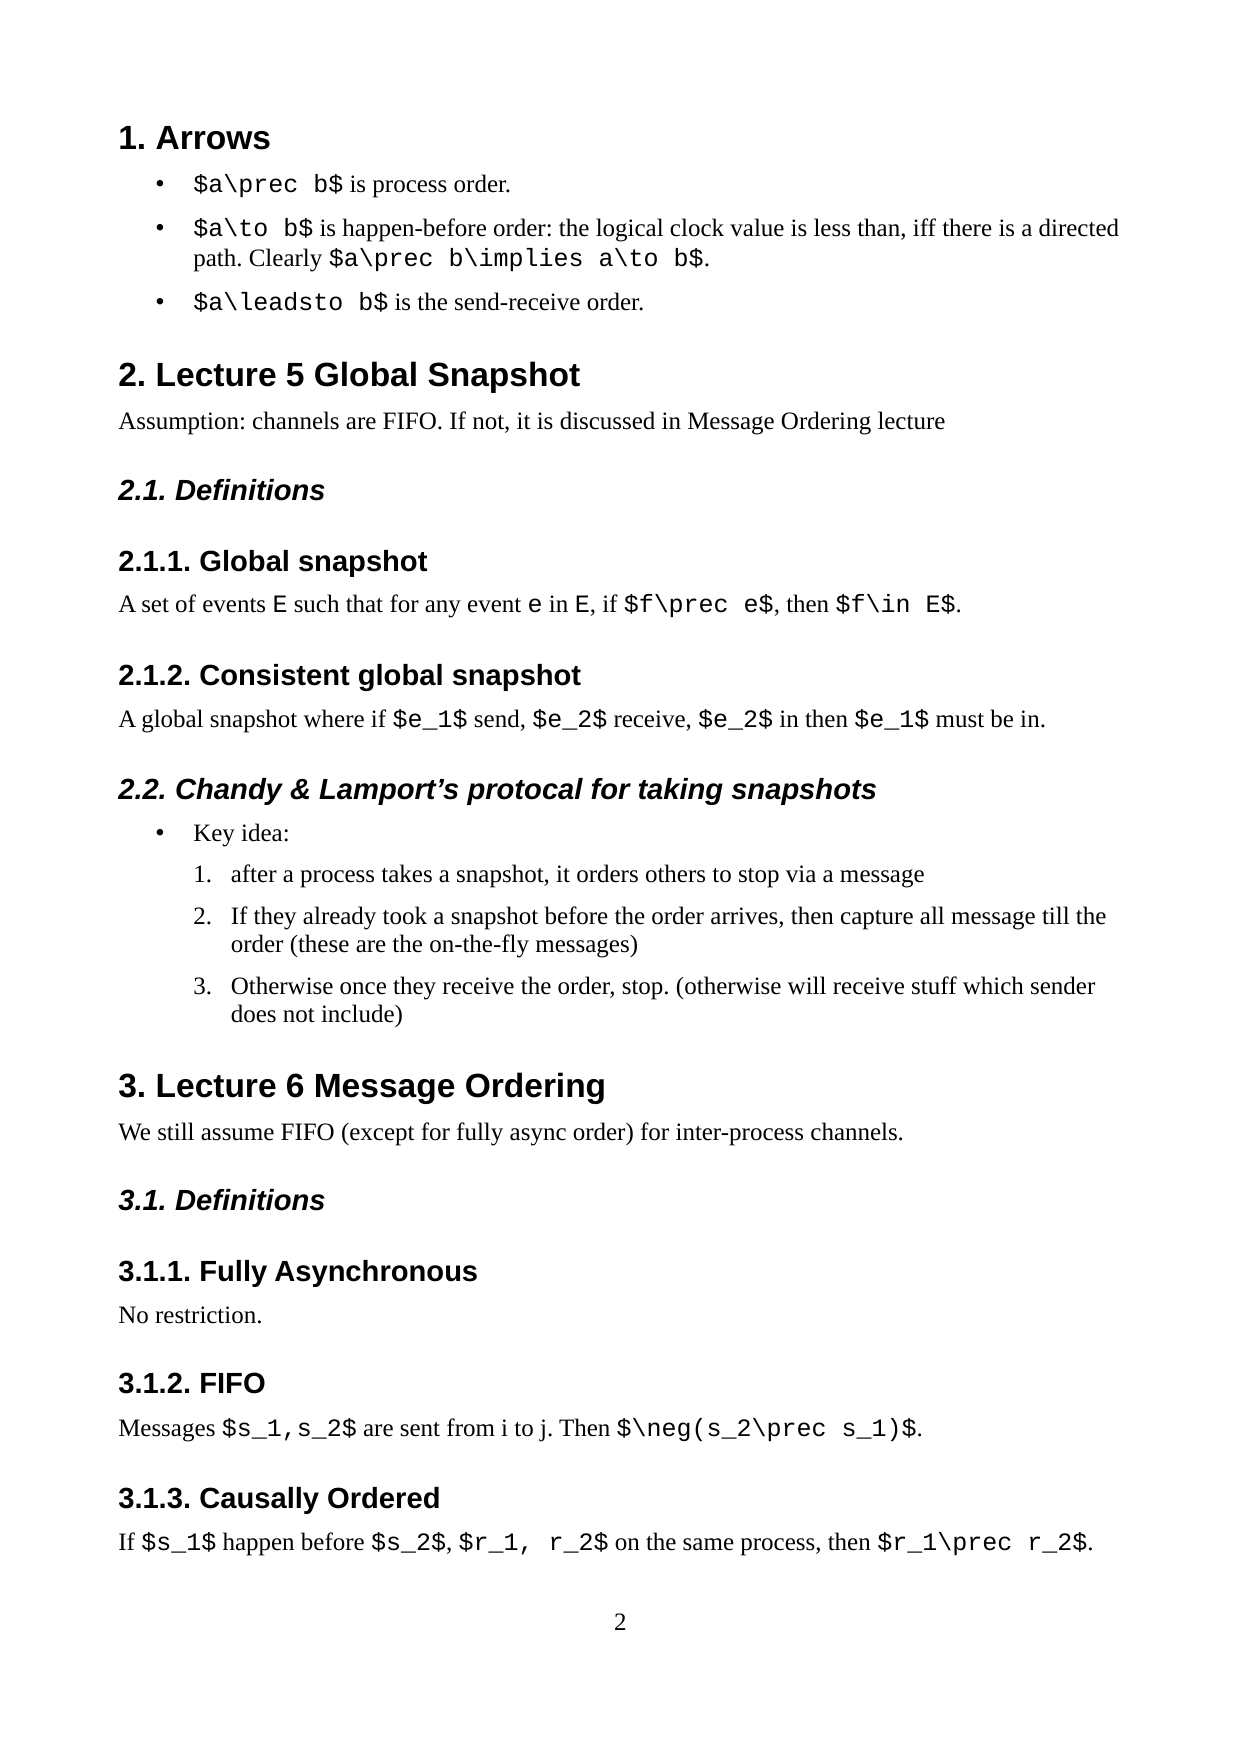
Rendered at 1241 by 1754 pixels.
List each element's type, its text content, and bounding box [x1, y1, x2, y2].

subtitle Lecture 6 Message Ordering [118, 1066, 1122, 1104]
text No restriction. [118, 1300, 1122, 1329]
list Key idea: [156, 818, 1122, 847]
text A set of events E such that for any event e in E, if $f\prec e$, then $f\in E$. [118, 589, 1122, 620]
subtitle Definitions [118, 472, 1122, 506]
list after a process takes a snapshot, it orders others to stop via a message [193, 859, 1122, 888]
subtitle Fully Asynchronous [118, 1254, 1122, 1288]
text Messages $s_1,s_2$ are sent from i to j. Then $\neg(s_2\prec s_1)$. [118, 1413, 1122, 1443]
list $a\leadsto b$ is the send-receive order. [156, 287, 1122, 318]
subtitle Global snapshot [118, 543, 1122, 577]
subtitle Consistent global snapshot [118, 658, 1122, 691]
text A global snapshot where if $e_1$ send, $e_2$ receive, $e_2$ in then $e_1$ must be in. [118, 704, 1122, 735]
text We still assume FIFO (except for fully async order) for inter-process channels. [118, 1117, 1122, 1146]
list $a\prec b$ is process order. [156, 169, 1122, 200]
list If they already took a snapshot before the order arrives, then capture all message till the order (these are the on-the-fly messages) [193, 901, 1122, 958]
text If $s_1$ happen before $s_2$, $r_1, r_2$ on the same process, then $r_1\prec r_2$. [118, 1527, 1122, 1558]
subtitle Causally Ordered [118, 1481, 1122, 1514]
subtitle Arrows [118, 118, 1122, 157]
subtitle Chandy & Lamport’s protocal for taking snapshots [118, 772, 1122, 806]
subtitle Definitions [118, 1183, 1122, 1217]
text Assumption: channels are FIFO. If not, it is discussed in Message Ordering lecture [118, 406, 1122, 435]
subtitle FIFO [118, 1367, 1122, 1400]
subtitle Lecture 5 Global Snapshot [118, 355, 1122, 394]
list $a\to b$ is happen-before order: the logical clock value is less than, iff there is a directed path. Clearly $a\prec b\implies a\to b$. [156, 213, 1122, 274]
list Otherwise once they receive the order, stop. (otherwise will receive stuff which sender does not include) [193, 971, 1122, 1028]
